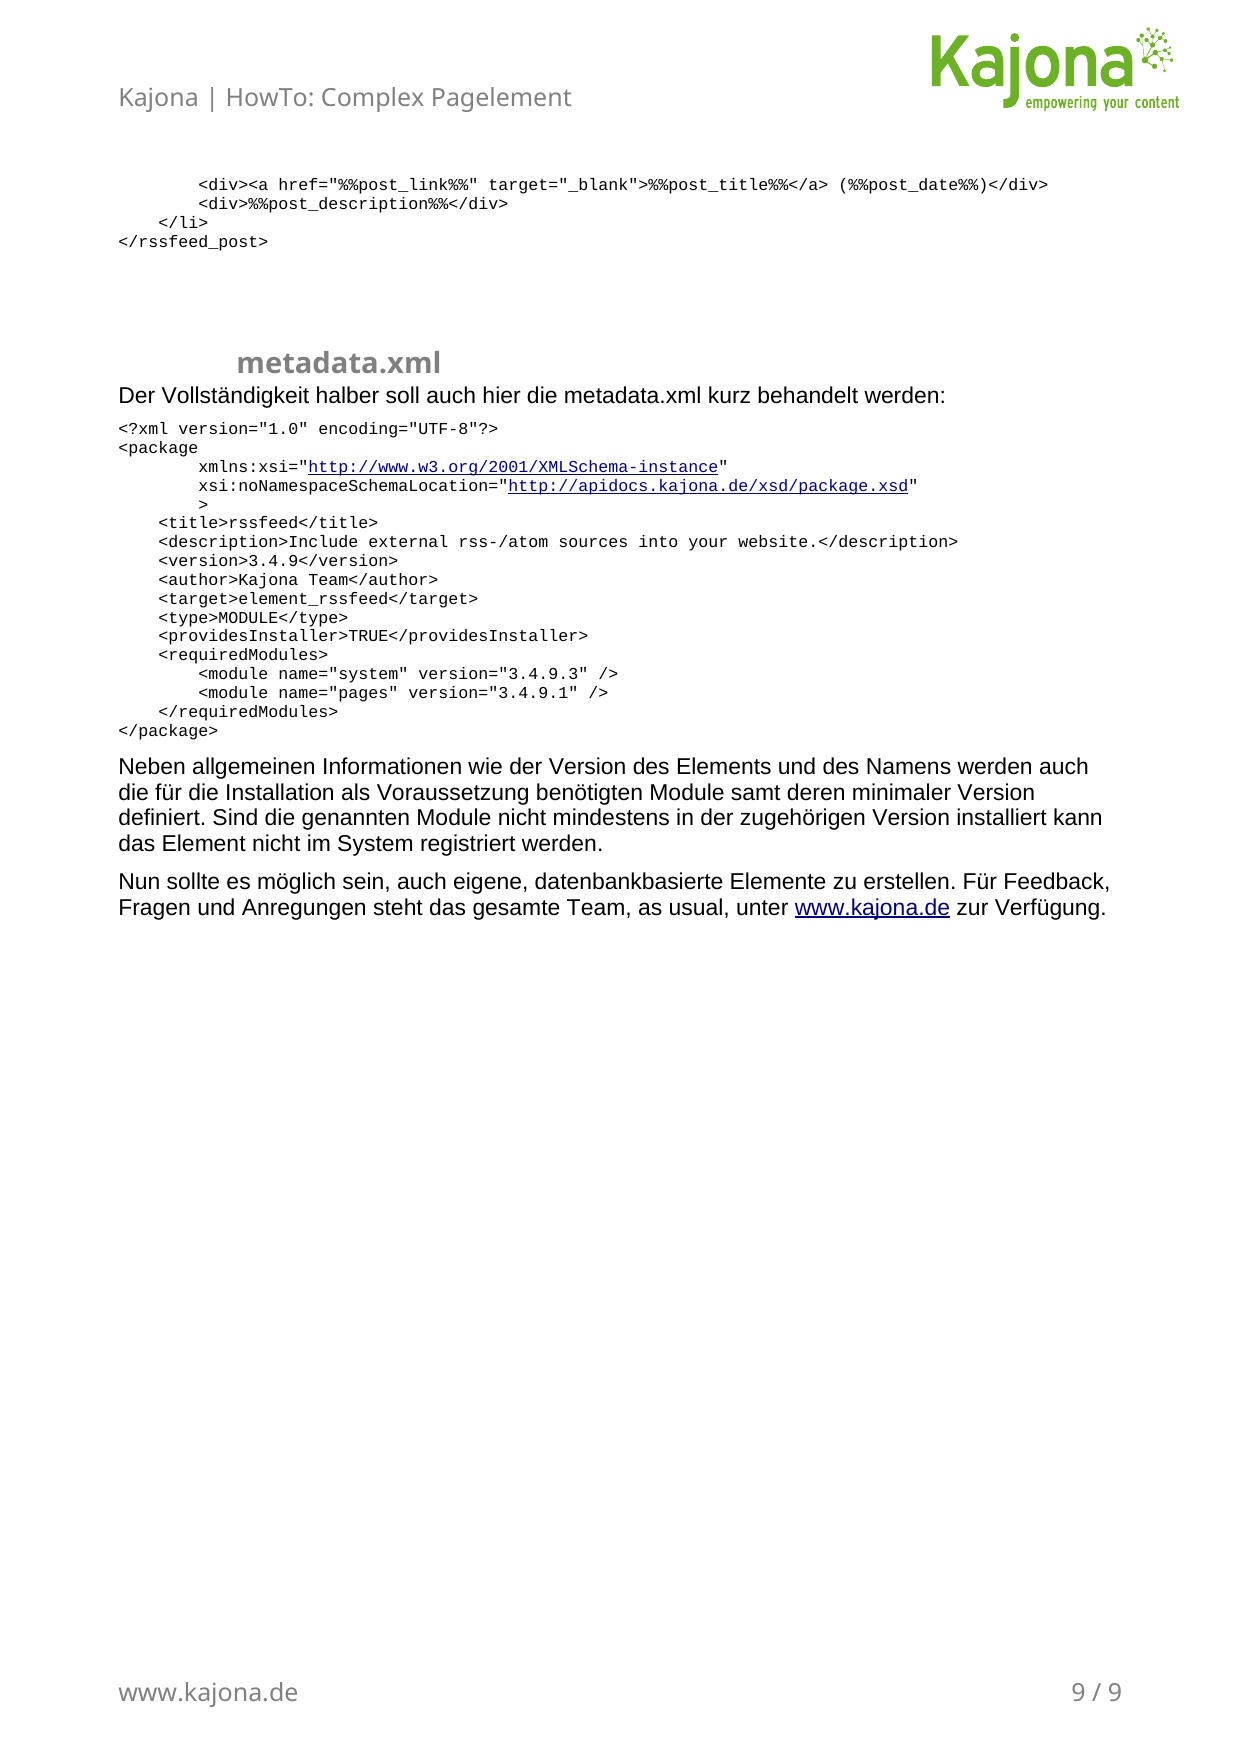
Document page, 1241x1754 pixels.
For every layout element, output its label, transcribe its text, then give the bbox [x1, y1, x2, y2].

text <div>%%post_description%%</div> [118, 195, 1122, 214]
text Neben allgemeinen Informationen wie der Version des Elements und des Namens werden auch die für die Installation als Voraussetzung benötigten Module samt deren minimaler Version definiert. Sind die genannten Module nicht mindestens in der zugehörigen Version installiert kann das Element nicht im System registriert werden. [118, 754, 1122, 856]
text Der Vollständigkeit halber soll auch hier die metadata.xml kurz behandelt werden: [118, 382, 1122, 408]
text <?xml version="1.0" encoding="UTF-8"?> <package xmlns:xsi="http://www.w3.org/2001/XMLSchema-instance" xsi:noNamespaceSchemaLocation="http://apidocs.kajona.de/xsd/package.xsd" > <title>rssfeed</title> <description>Include external rss-/atom sources into your website.</description> <version>3.4.9</version> <author>Kajona Team</author> <target>element_rssfeed</target> <type>MODULE</type> <providesInstaller>TRUE</providesInstaller> <requiredModules> <module name="system" version="3.4.9.3" /> <module name="pages" version="3.4.9.1" /> </requiredModules> </package> [118, 421, 1122, 741]
text Nun sollte es möglich sein, auch eigene, datenbankbasierte Elemente zu erstellen. Für Feedback, Fragen und Anregungen steht das gesamte Team, as usual, unter www.kajona.de zur Verfügung. [118, 869, 1122, 920]
subtitle metadata.xml [118, 343, 1122, 382]
text </rssfeed_post> [118, 233, 1122, 252]
text </li> [118, 214, 1122, 233]
text <div><a href="%%post_link%%" target="_blank">%%post_title%%</a> (%%post_date%%)</div> [118, 177, 1122, 195]
